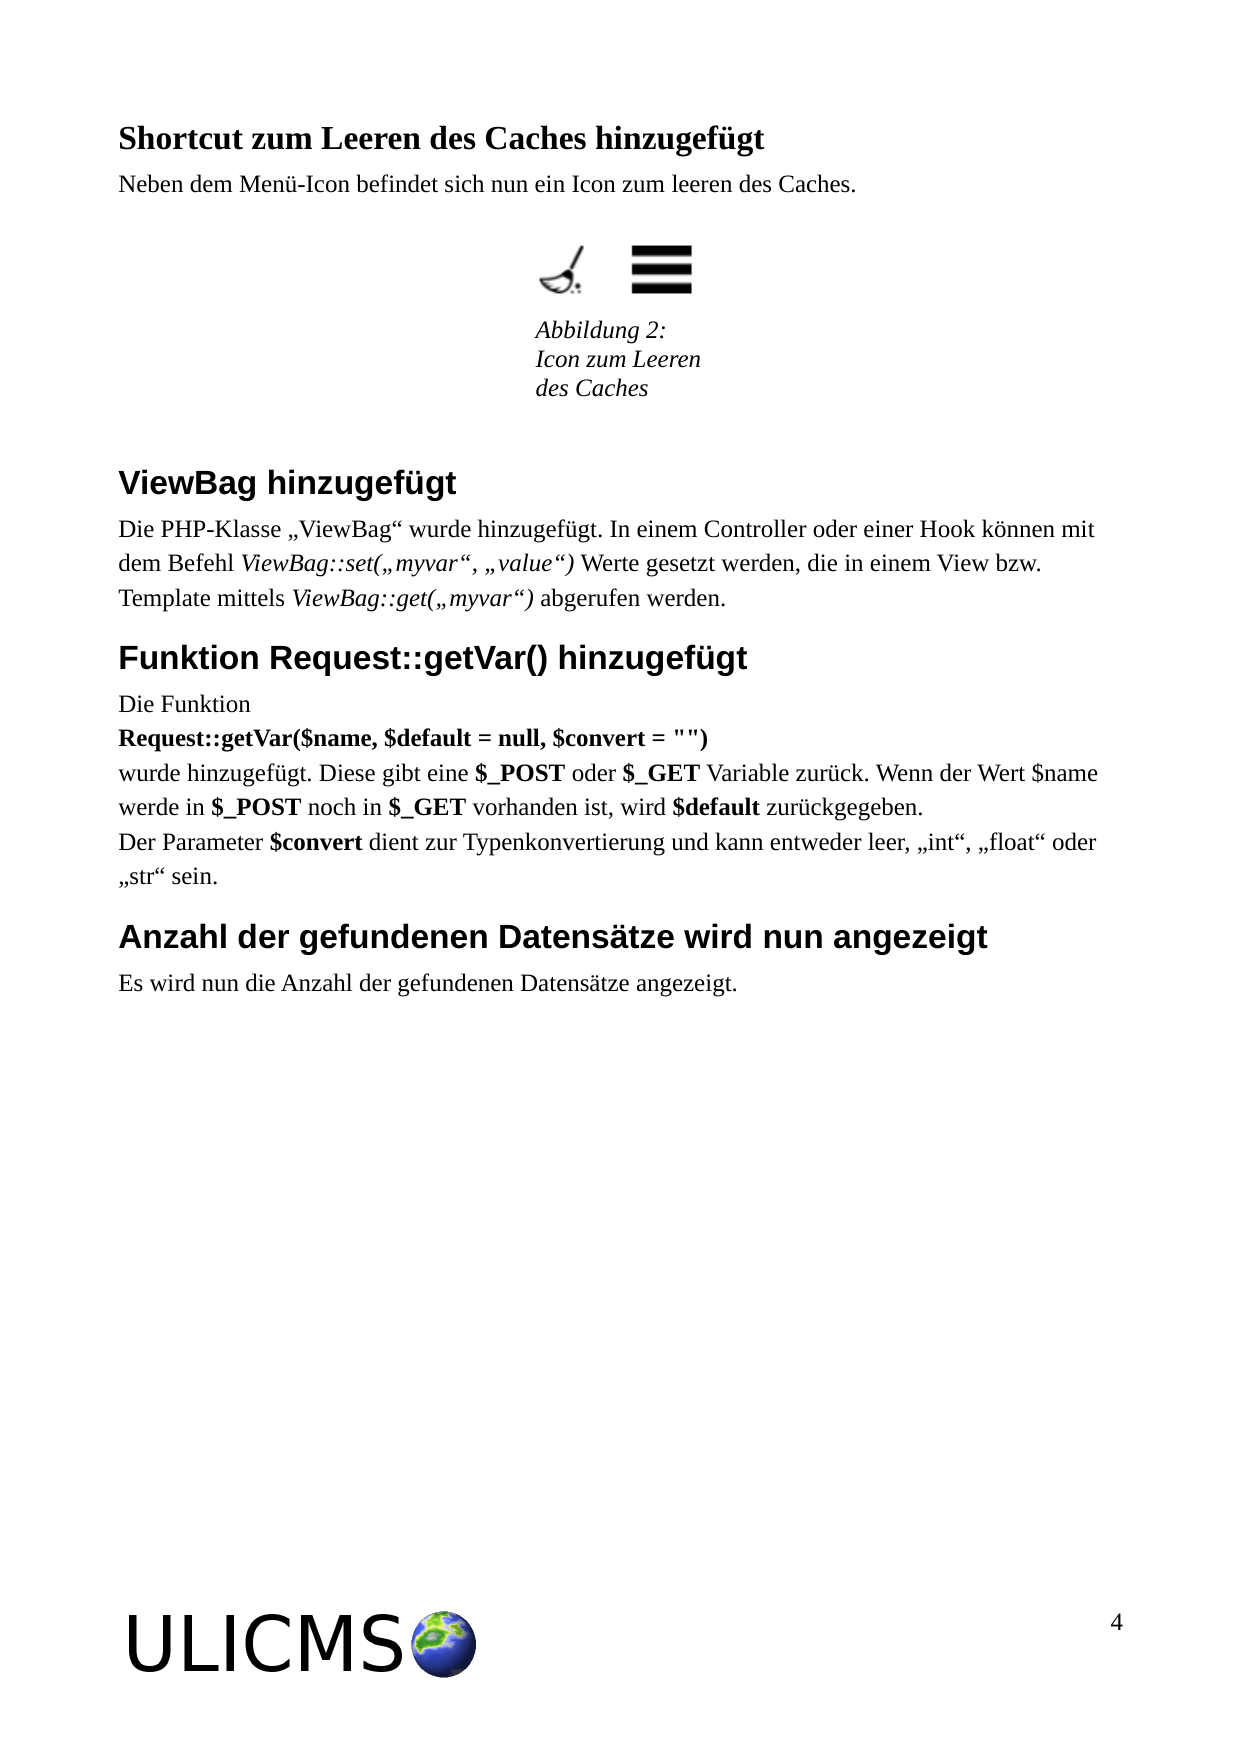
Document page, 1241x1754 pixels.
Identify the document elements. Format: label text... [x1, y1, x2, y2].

picture [118, 1607, 479, 1681]
subtitle Anzahl der gefundenen Datensätze wird nun angezeigt [118, 917, 1123, 955]
text Es wird nun die Anzahl der gefundenen Datensätze angezeigt. [118, 968, 1123, 997]
text Neben dem Menü-Icon befindet sich nun ein Icon zum leeren des Caches. [118, 169, 1123, 198]
subtitle Shortcut zum Leeren des Caches hinzugefügt [118, 118, 1123, 157]
subtitle ViewBag hinzugefügt [118, 462, 1123, 501]
picture [535, 230, 706, 316]
text Die PHP-Klasse „ViewBag“ wurde hinzugefügt. In einem Controller oder einer Hook können mit dem Befehl ViewBag::set(„myvar“, „value“) Werte gesetzt werden, die in einem View bzw. Template mittels ViewBag::get(„myvar“) abgerufen werden. [118, 514, 1123, 611]
text Abbildung 2: Icon zum Leeren des Caches [535, 316, 706, 401]
subtitle Funktion Request::getVar() hinzugefügt [118, 638, 1123, 677]
text Die Funktion Request::getVar($name, $default = null, $convert = "") wurde hinzugefügt. Diese gibt eine $_POST oder $_GET Variable zurück. Wenn der Wert $name werde in $_POST noch in $_GET vorhanden ist, wird $default zurückgegeben. Der Parameter $convert dient zur Typenkonvertierung und kann entweder leer, „int“, „float“ oder „str“ sein. [118, 689, 1123, 890]
